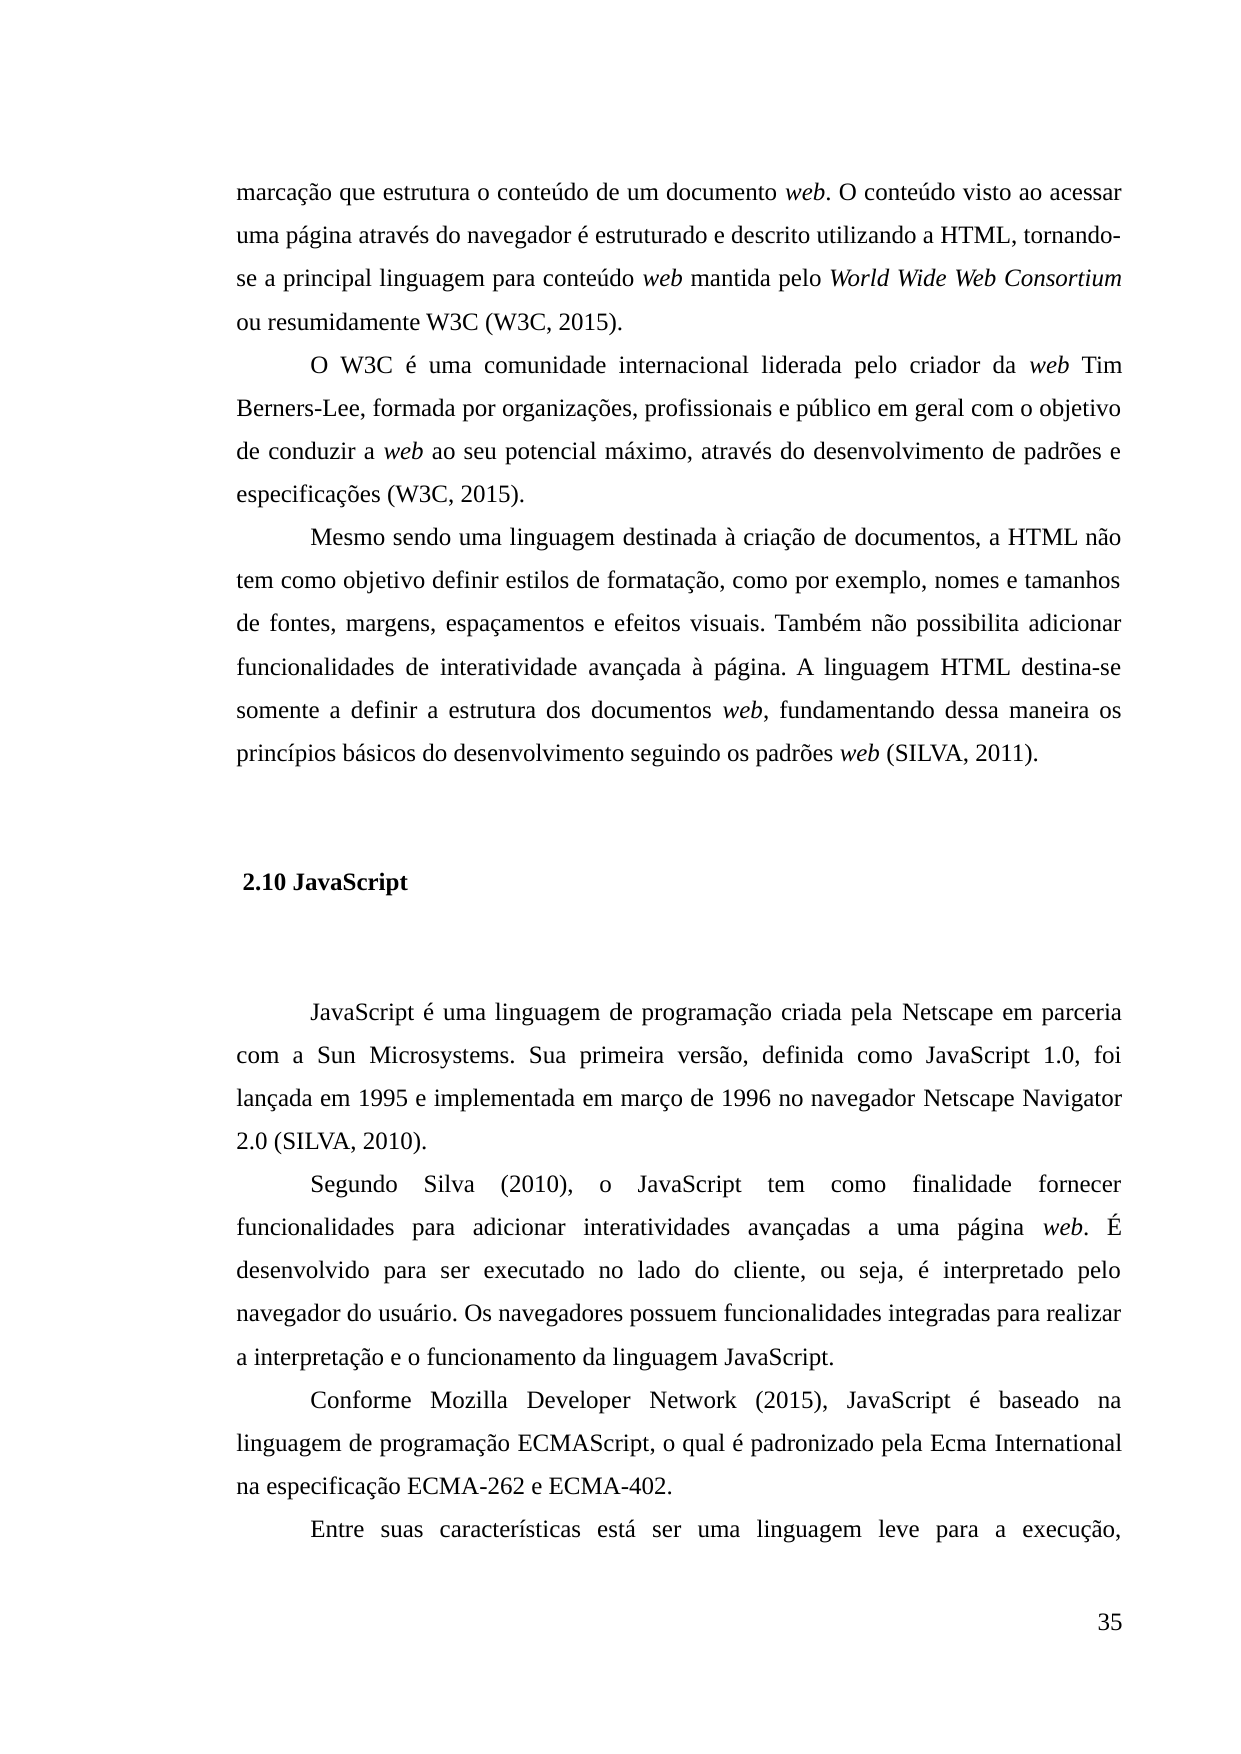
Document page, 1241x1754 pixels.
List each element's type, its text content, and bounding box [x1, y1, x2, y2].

text Conforme Mozilla Developer Network (2015), JavaScript é baseado na linguagem de programação ECMAScript, o qual é padronizado pela Ecma International na especificação ECMA-262 e ECMA-402. [236, 1385, 1122, 1500]
text Entre suas características está ser uma linguagem leve para a execução, [236, 1514, 1122, 1543]
text O W3C é uma comunidade internacional liderada pelo criador da web Tim Berners-Lee, formada por organizações, profissionais e público em geral com o objetivo de conduzir a web ao seu potencial máximo, através do desenvolvimento de padrões e especificações (W3C, 2015). [236, 350, 1122, 508]
text JavaScript é uma linguagem de programação criada pela Netscape em parceria com a Sun Microsystems. Sua primeira versão, definida como JavaScript 1.0, foi lançada em 1995 e implementada em março de 1996 no navegador Netscape Navigator 2.0 (SILVA, 2010). [236, 997, 1122, 1155]
subtitle JavaScript [236, 867, 1122, 896]
text Mesmo sendo uma linguagem destinada à criação de documentos, a HTML não tem como objetivo definir estilos de formatação, como por exemplo, nomes e tamanhos de fontes, margens, espaçamentos e efeitos visuais. Também não possibilita adicionar funcionalidades de interatividade avançada à página. A linguagem HTML destina-se somente a definir a estrutura dos documentos web, fundamentando dessa maneira os princípios básicos do desenvolvimento seguindo os padrões web (SILVA, 2011). [236, 522, 1122, 767]
text Segundo Silva (2010), o JavaScript tem como finalidade fornecer funcionalidades para adicionar interatividades avançadas a uma página web. É desenvolvido para ser executado no lado do cliente, ou seja, é interpretado pelo navegador do usuário. Os navegadores possuem funcionalidades integradas para realizar a interpretação e o funcionamento da linguagem JavaScript. [236, 1169, 1122, 1370]
text marcação que estrutura o conteúdo de um documento web. O conteúdo visto ao acessar uma página através do navegador é estruturado e descrito utilizando a HTML, tornando-se a principal linguagem para conteúdo web mantida pelo World Wide Web Consortium ou resumidamente W3C (W3C, 2015). [236, 177, 1122, 335]
